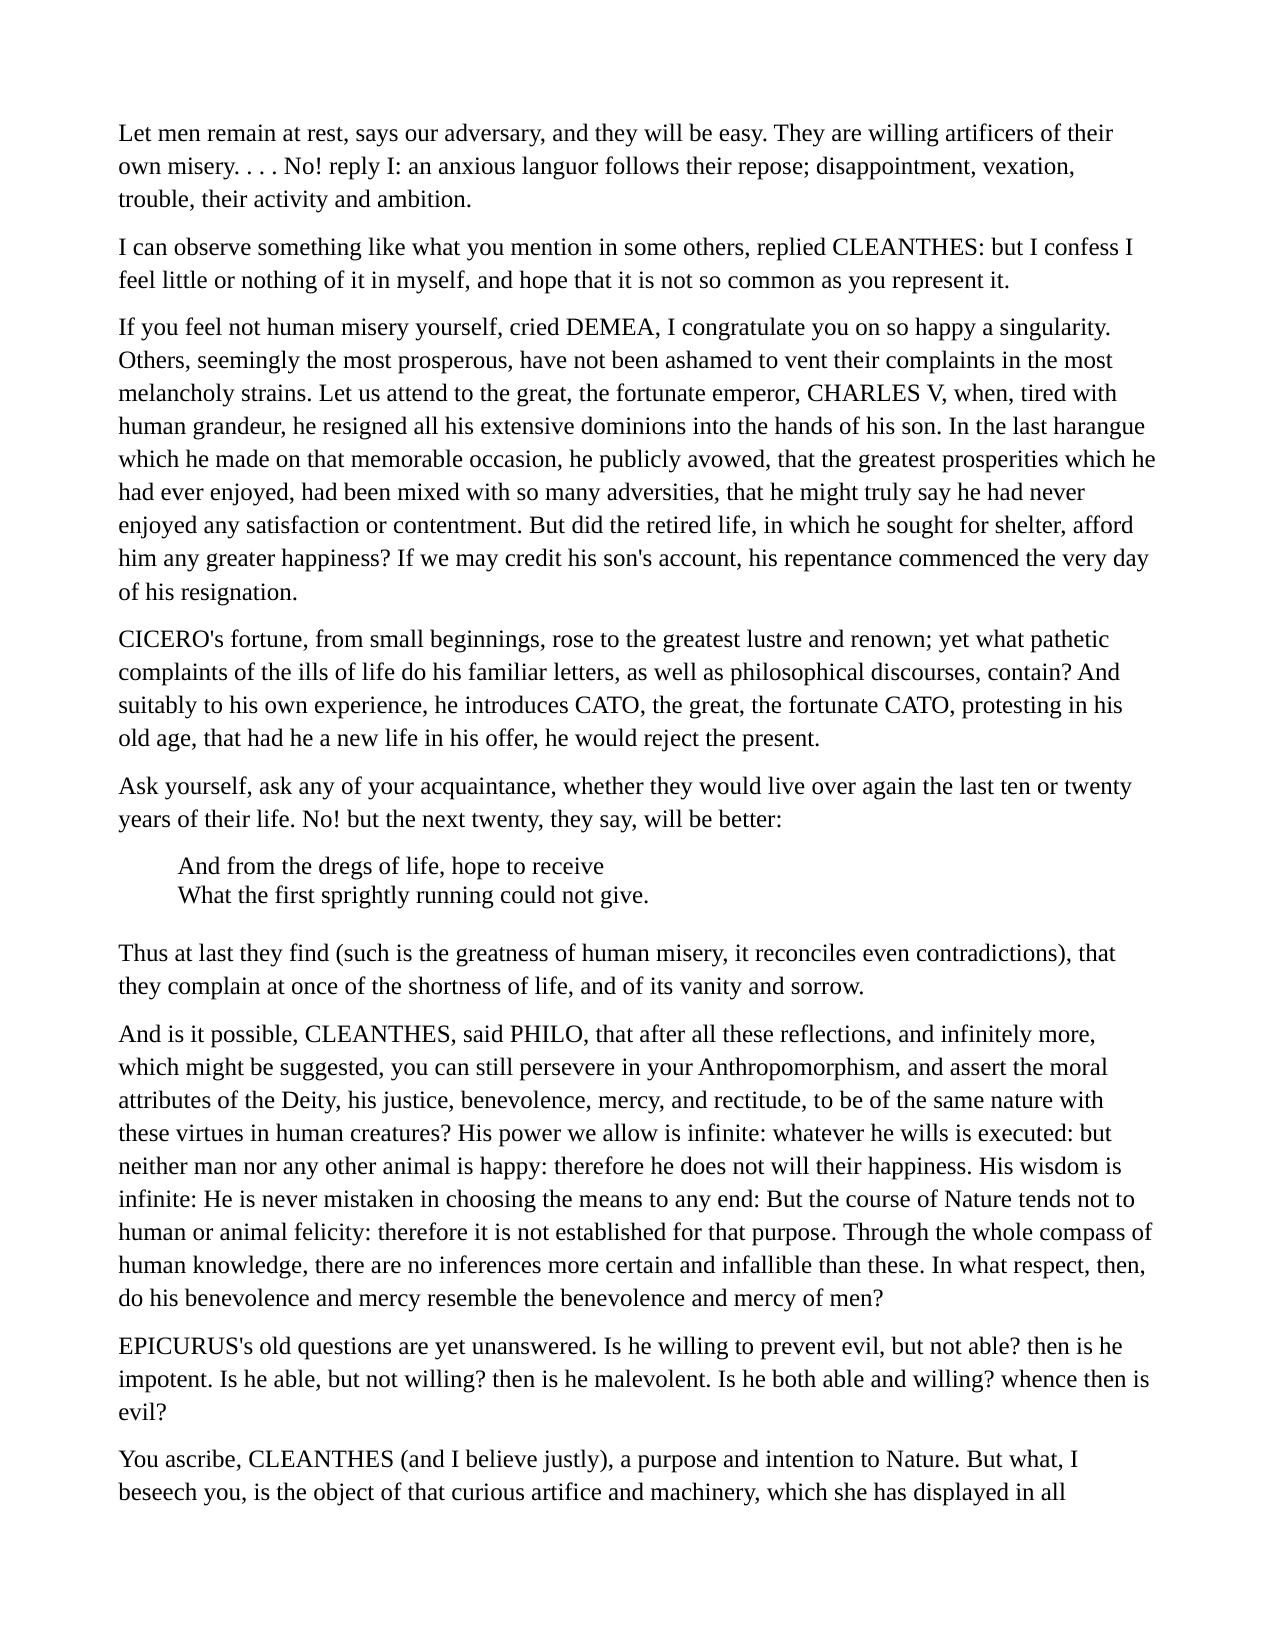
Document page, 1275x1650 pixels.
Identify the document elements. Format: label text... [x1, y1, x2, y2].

text I can observe something like what you mention in some others, replied CLEANTHES: but I confess I feel little or nothing of it in myself, and hope that it is not so common as you represent it. [118, 232, 1157, 293]
text Thus at last they find (such is the greatness of human misery, it reconciles even contradictions), that they complain at once of the shortness of life, and of its vanity and sorrow. [118, 938, 1157, 1000]
text You ascribe, CLEANTHES (and I believe justly), a purpose and intention to Nature. But what, I beseech you, is the object of that curious artifice and machinery, which she has displayed in all [118, 1444, 1157, 1506]
text And is it possible, CLEANTHES, said PHILO, that after all these reflections, and infinitely more, which might be suggested, you can still persevere in your Anthropomorphism, and assert the moral attributes of the Deity, his justice, benevolence, mercy, and rectitude, to be of the same nature with these virtues in human creatures? His power we allow is infinite: whatever he wills is executed: but neither man nor any other animal is happy: therefore he does not will their happiness. His wisdom is infinite: He is never mistaken in choosing the means to any end: But the course of Nature tends not to human or animal felicity: therefore it is not established for that purpose. Through the whole compass of human knowledge, there are no inferences more certain and infallible than these. In what respect, then, do his benevolence and mercy resemble the benevolence and mercy of men? [118, 1019, 1157, 1312]
text CICERO's fortune, from small beginnings, rose to the greatest lustre and renown; yet what pathetic complaints of the ills of life do his familiar letters, as well as philosophical discourses, contain? And suitably to his own experience, he introduces CATO, the great, the fortunate CATO, protesting in his old age, that had he a new life in his offer, he would reject the present. [118, 624, 1157, 752]
text Let men remain at rest, says our adversary, and they will be easy. They are willing artificers of their own misery. . . . No! reply I: an anxious languor follows their repose; disappointment, vexation, trouble, their activity and ambition. [118, 118, 1157, 213]
text If you feel not human misery yourself, cried DEMEA, I congratulate you on so happy a singularity. Others, seemingly the most prosperous, have not been ashamed to vent their complaints in the most melancholy strains. Let us attend to the great, the fortunate emperor, CHARLES V, when, tired with human grandeur, he resigned all his extensive dominions into the hands of his son. In the last harangue which he made on that memorable occasion, he publicly avowed, that the greatest prosperities which he had ever enjoyed, had been mixed with so many adversities, that he might truly say he had never enjoyed any satisfaction or contentment. But did the retired life, in which he sought for shelter, afford him any greater happiness? If we may credit his son's account, his repentance commenced the very day of his resignation. [118, 312, 1157, 605]
text And from the dregs of life, hope to receive What the first sprightly running could not give. [177, 851, 1098, 909]
text EPICURUS's old questions are yet unanswered. Is he willing to prevent evil, but not able? then is he impotent. Is he able, but not willing? then is he malevolent. Is he both able and willing? whence then is evil? [118, 1331, 1157, 1426]
text Ask yourself, ask any of your acquaintance, whether they would live over again the last ten or twenty years of their life. No! but the next twenty, they say, will be better: [118, 771, 1157, 833]
